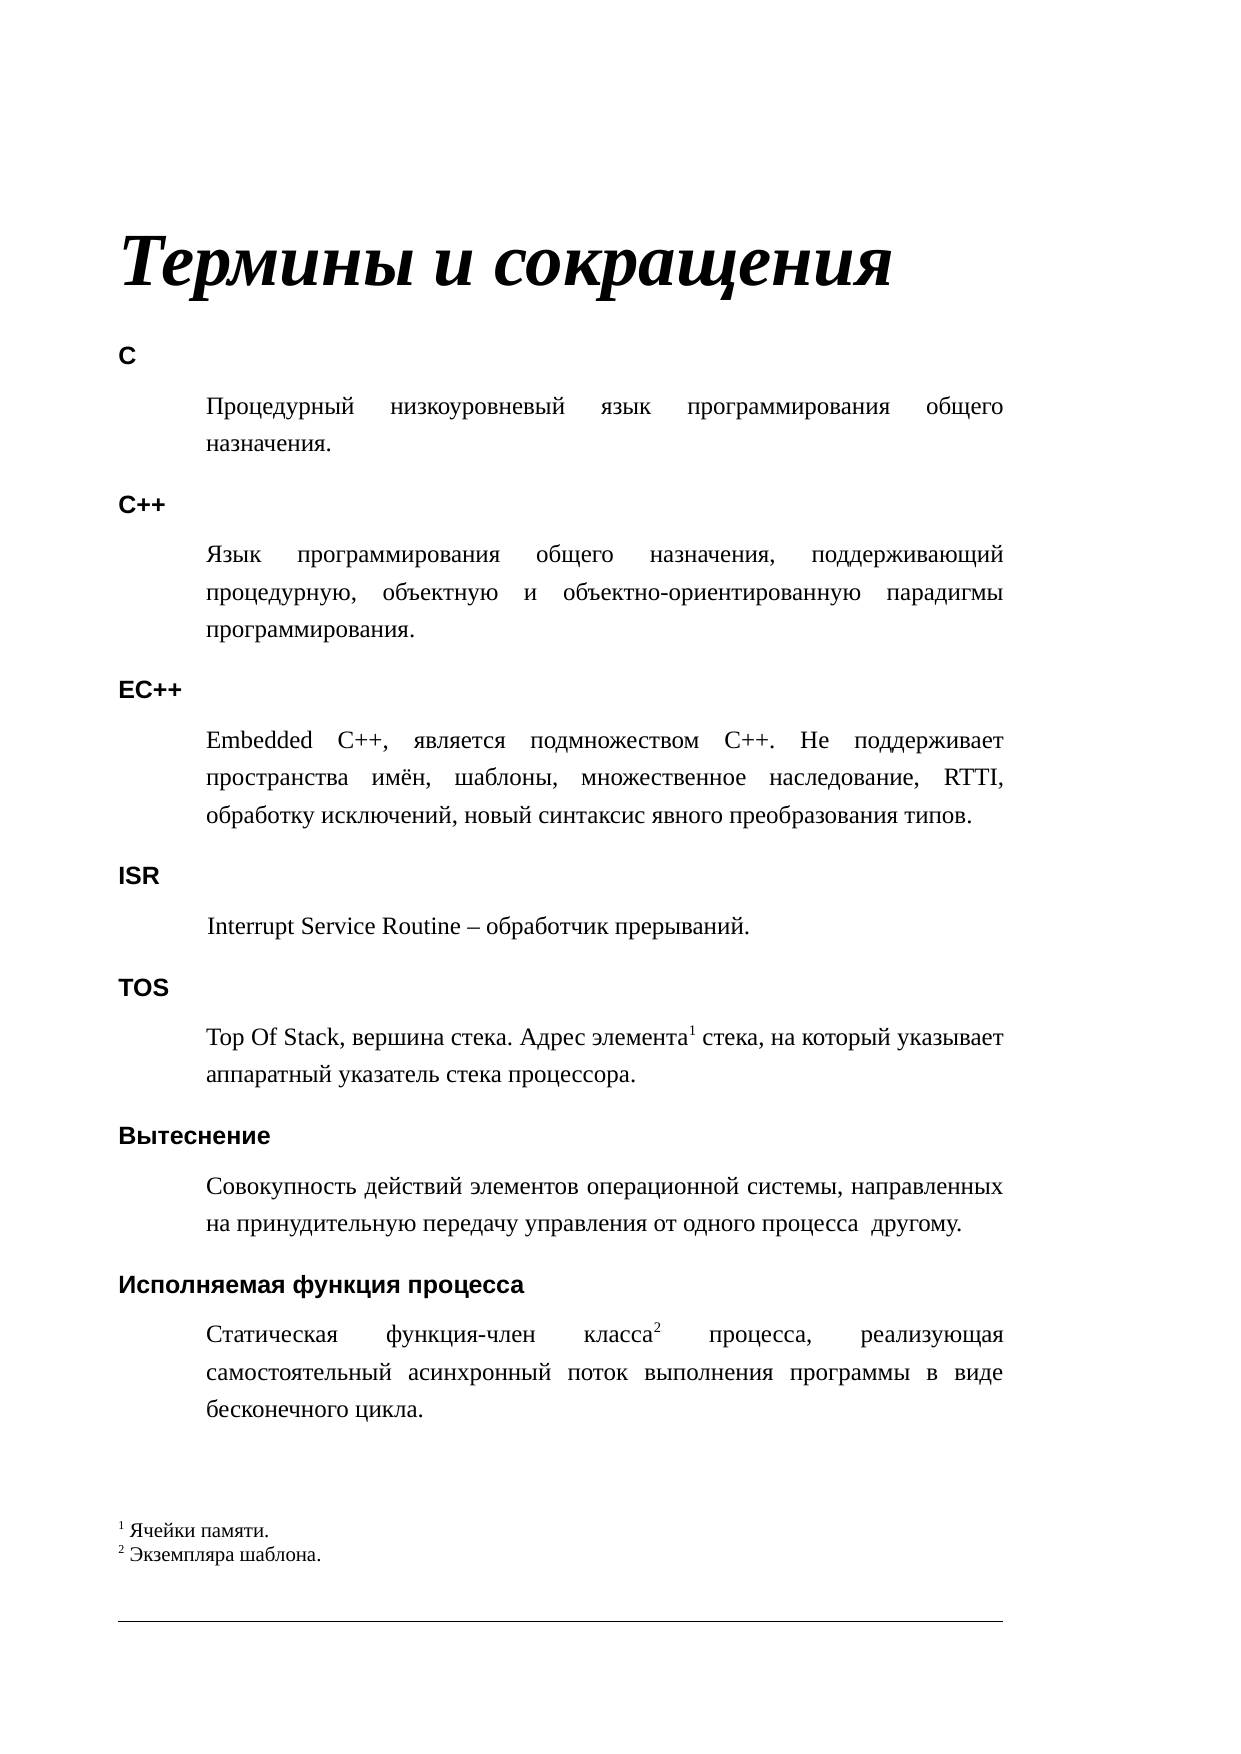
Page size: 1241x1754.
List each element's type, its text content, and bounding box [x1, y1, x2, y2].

text C [118, 341, 1004, 370]
text ISR [118, 861, 1004, 890]
text Interrupt Service Routine – обработчик прерываний. [118, 911, 1004, 940]
text Исполняемая функция процесса [118, 1269, 1004, 1298]
text Статическая функция-член класса процесса, реализующая самостоятельный асинхронный поток выполнения программы в виде бесконечного цикла. [206, 1319, 1004, 1423]
text TOS [118, 972, 1004, 1001]
text Процедурный низкоуровневый язык программирования общего назначения. [206, 391, 1004, 457]
text Top Of Stack, вершина стека. Адрес элемента стека, на который указывает аппаратный указатель стека процессора. [206, 1022, 1004, 1088]
text EC++ [118, 675, 1004, 704]
text C++ [118, 489, 1004, 518]
text Совокупность действий элементов операционной системы, направленных на принудительную передачу управления от одного процесса другому. [206, 1171, 1004, 1237]
text Вытеснение [118, 1121, 1004, 1150]
text Embedded C++, является подмножеством С++. Не поддерживает пространства имён, шаблоны, множественное наследование, RTTI, обработку исключений, новый синтаксис явного преобразования типов. [206, 725, 1004, 828]
text Термины и сокращения [118, 215, 1004, 303]
text Экземпляра шаблона. [118, 1542, 1004, 1566]
text Ячейки памяти. [118, 1518, 1004, 1542]
text Язык программирования общего назначения, поддерживающий процедурную, объектную и объектно-ориентированную парадигмы программирования. [206, 539, 1004, 643]
